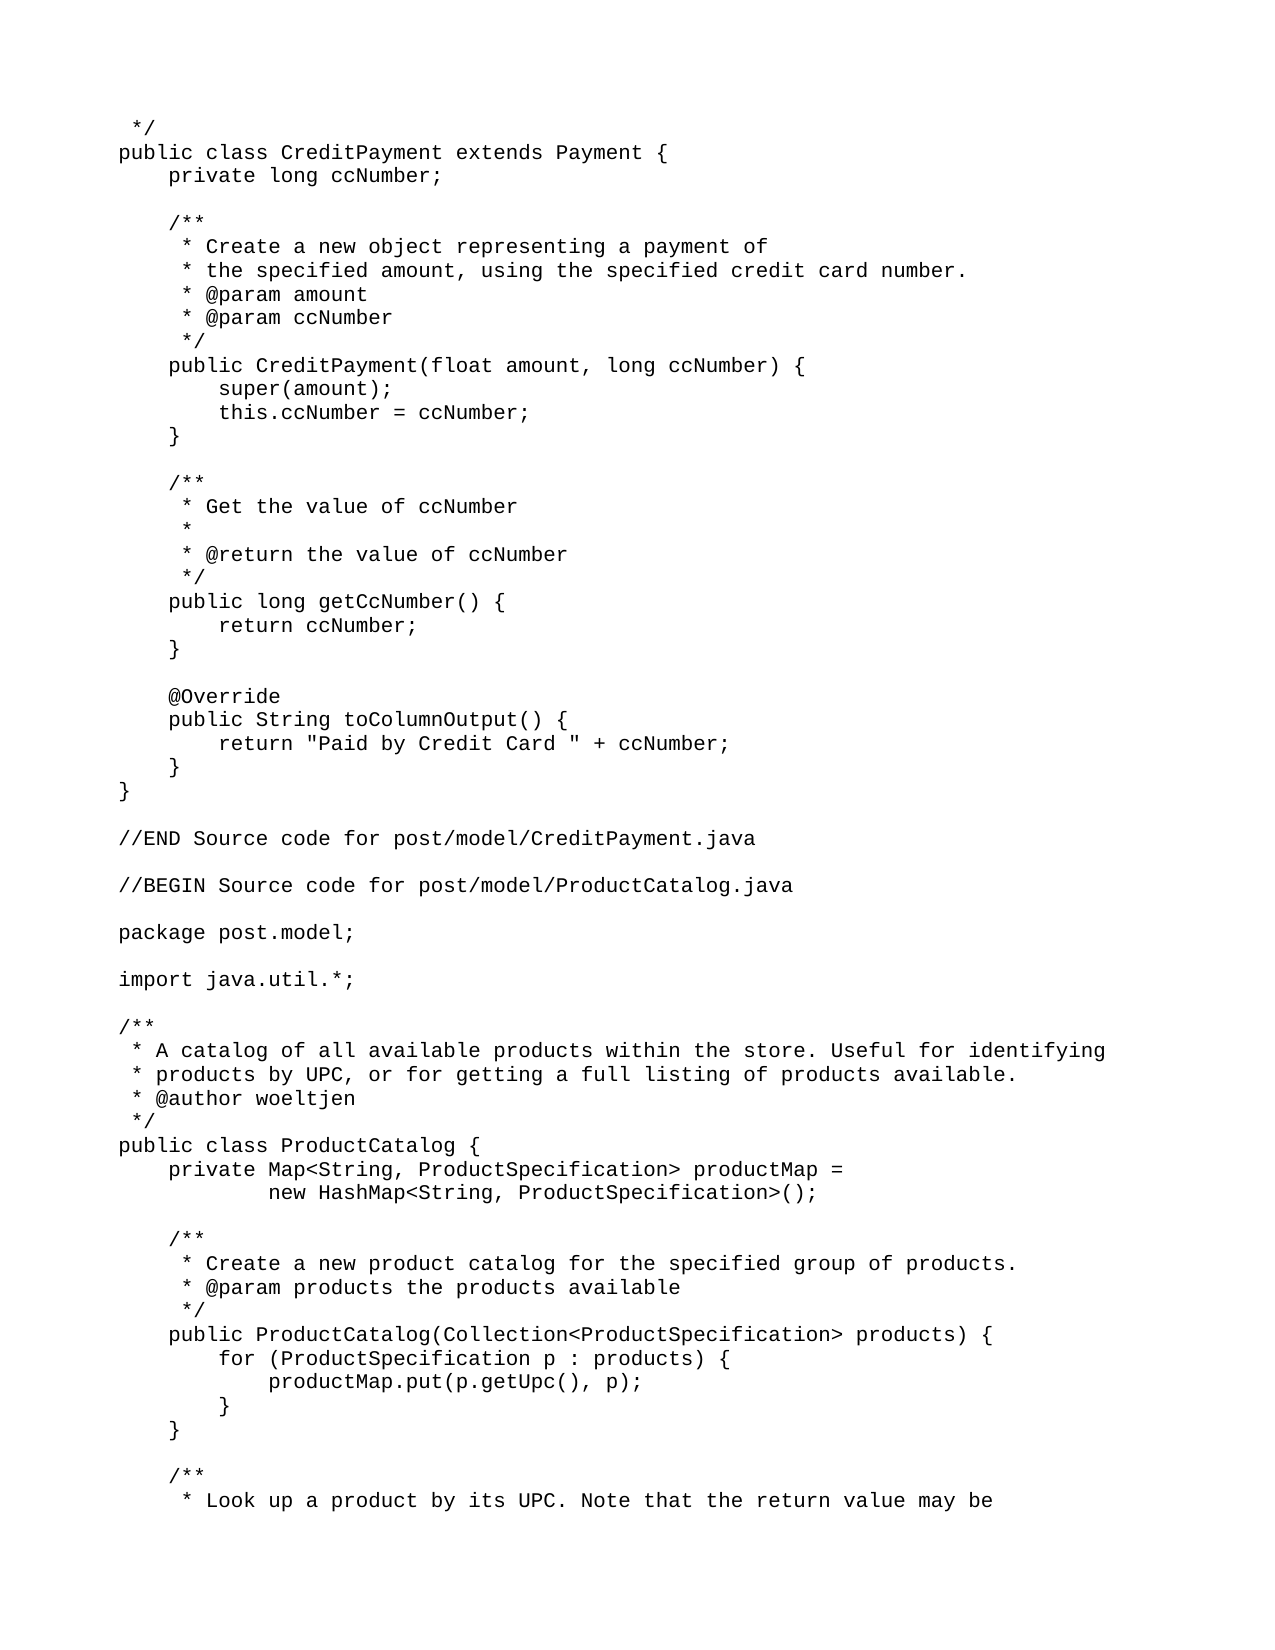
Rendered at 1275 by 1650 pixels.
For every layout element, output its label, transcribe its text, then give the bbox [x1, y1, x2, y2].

text */ [118, 1300, 1157, 1324]
text //END Source code for post/model/CreditPayment.java [118, 827, 1157, 851]
text * Create a new object representing a payment of [118, 236, 1157, 260]
text * @return the value of ccNumber [118, 544, 1157, 567]
text /** [118, 1017, 1157, 1040]
text * Look up a product by its UPC. Note that the return value may be [118, 1489, 1157, 1513]
text public ProductCatalog(Collection<ProductSpecification> products) { [118, 1324, 1157, 1348]
text * @param amount [118, 284, 1157, 307]
text * @param products the products available [118, 1277, 1157, 1300]
text * products by UPC, or for getting a full listing of products available. [118, 1064, 1157, 1088]
text /** [118, 473, 1157, 496]
text */ [118, 567, 1157, 591]
text } [118, 757, 1157, 780]
text return ccNumber; [118, 615, 1157, 638]
text /** [118, 213, 1157, 236]
text this.ccNumber = ccNumber; [118, 402, 1157, 426]
text for (ProductSpecification p : products) { [118, 1348, 1157, 1371]
text @Override [118, 686, 1157, 709]
text private Map<String, ProductSpecification> productMap = [118, 1158, 1157, 1182]
text * Get the value of ccNumber [118, 496, 1157, 520]
text public class CreditPayment extends Payment { [118, 142, 1157, 165]
text * A catalog of all available products within the store. Useful for identifying [118, 1040, 1157, 1064]
text } [118, 1419, 1157, 1442]
text public class ProductCatalog { [118, 1135, 1157, 1158]
text * Create a new product catalog for the specified group of products. [118, 1253, 1157, 1277]
text * @author woeltjen [118, 1088, 1157, 1111]
text */ [118, 331, 1157, 354]
text return "Paid by Credit Card " + ccNumber; [118, 733, 1157, 757]
text } [118, 1395, 1157, 1419]
text * @param ccNumber [118, 307, 1157, 331]
text import java.util.*; [118, 969, 1157, 993]
text * the specified amount, using the specified credit card number. [118, 260, 1157, 284]
text private long ccNumber; [118, 165, 1157, 189]
text */ [118, 1111, 1157, 1135]
text package post.model; [118, 922, 1157, 946]
text /** [118, 1466, 1157, 1489]
text new HashMap<String, ProductSpecification>(); [118, 1182, 1157, 1206]
text super(amount); [118, 378, 1157, 402]
text } [118, 638, 1157, 662]
text public long getCcNumber() { [118, 591, 1157, 615]
text } [118, 426, 1157, 449]
text public String toColumnOutput() { [118, 709, 1157, 733]
text * [118, 520, 1157, 544]
text productMap.put(p.getUpc(), p); [118, 1371, 1157, 1395]
text } [118, 780, 1157, 804]
text */ [118, 118, 1157, 142]
text /** [118, 1229, 1157, 1253]
text public CreditPayment(float amount, long ccNumber) { [118, 354, 1157, 378]
text //BEGIN Source code for post/model/ProductCatalog.java [118, 875, 1157, 898]
